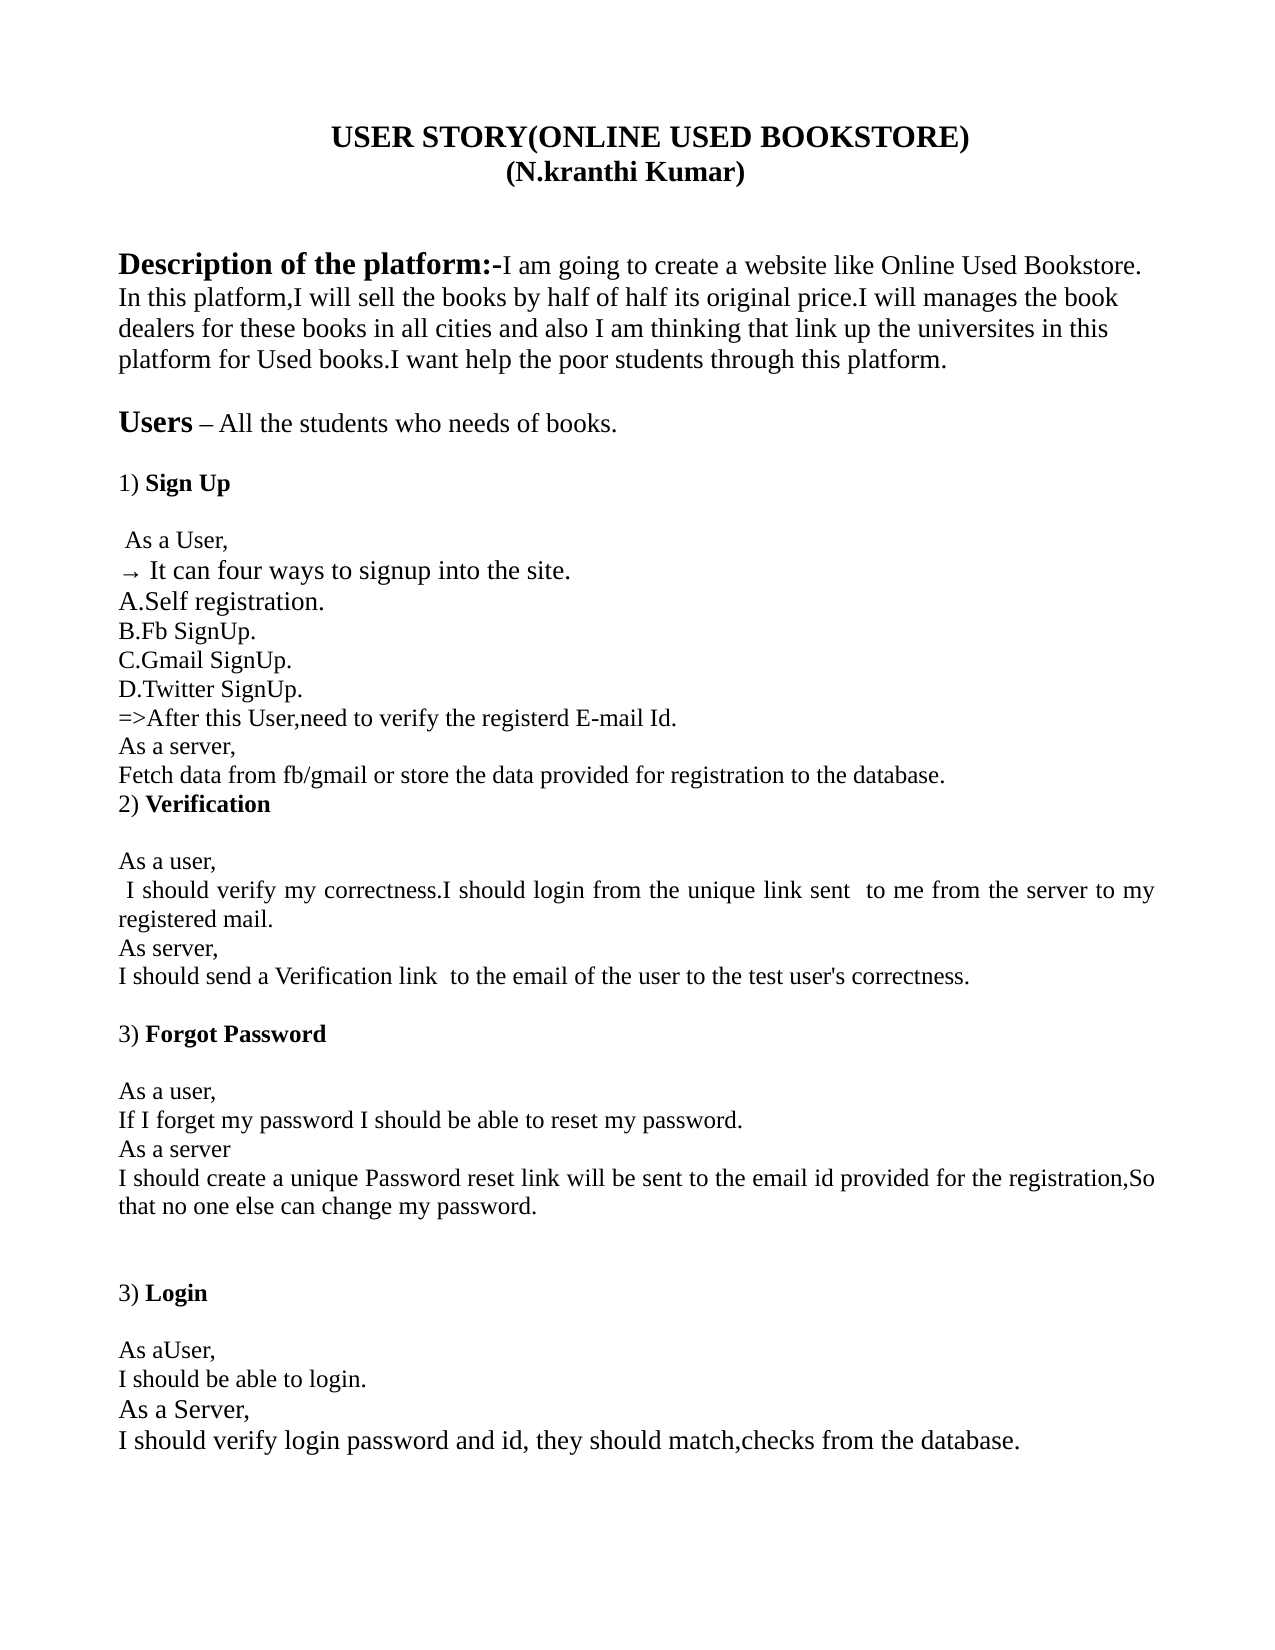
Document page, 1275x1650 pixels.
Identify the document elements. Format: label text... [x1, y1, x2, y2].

text Description of the platform:-I am going to create a website like Online Used Bookstore. [118, 245, 1157, 281]
text As server, [118, 933, 1157, 961]
text 1) Sign Up [118, 468, 1157, 497]
text In this platform,I will sell the books by half of half its original price.I will manages the book dealers for these books in all cities and also I am thinking that link up the universites in this platform for Used books.I want help the poor students through this platform. [118, 281, 1157, 374]
text =>After this User,need to verify the registerd E-mail Id. [118, 703, 1157, 731]
text 3) Login [118, 1278, 1157, 1306]
text (N.kranthi Kumar) [118, 154, 1157, 188]
text 3) Forgot Password [118, 1019, 1157, 1048]
text B.Fb SignUp. [118, 616, 1157, 645]
text If I forget my password I should be able to reset my password. [118, 1105, 1157, 1134]
text Fetch data from fb/gmail or store the data provided for registration to the database. [118, 760, 1157, 789]
text I should verify my correctness.I should login from the unique link sent to me from the server to my registered mail. [118, 875, 1157, 933]
text As a user, [118, 846, 1157, 875]
text I should send a Verification link to the email of the user to the test user's correctness. [118, 961, 1157, 990]
text USER STORY(ONLINE USED BOOKSTORE) [118, 118, 1157, 154]
text As a server, [118, 731, 1157, 760]
text As a user, [118, 1076, 1157, 1105]
text As aUser, [118, 1335, 1157, 1364]
text As a User, [118, 525, 1157, 554]
text A.Self registration. [118, 585, 1157, 616]
text → It can four ways to signup into the site. [118, 554, 1157, 585]
text D.Twitter SignUp. [118, 674, 1157, 703]
text Users – All the students who needs of books. [118, 403, 1157, 439]
text As a Server, [118, 1393, 1157, 1424]
text C.Gmail SignUp. [118, 645, 1157, 674]
text I should verify login password and id, they should match,checks from the database. [118, 1424, 1157, 1455]
text I should create a unique Password reset link will be sent to the email id provided for the registration,So that no one else can change my password. [118, 1163, 1157, 1220]
text As a server [118, 1134, 1157, 1163]
text 2) Verification [118, 789, 1157, 818]
text I should be able to login. [118, 1364, 1157, 1393]
